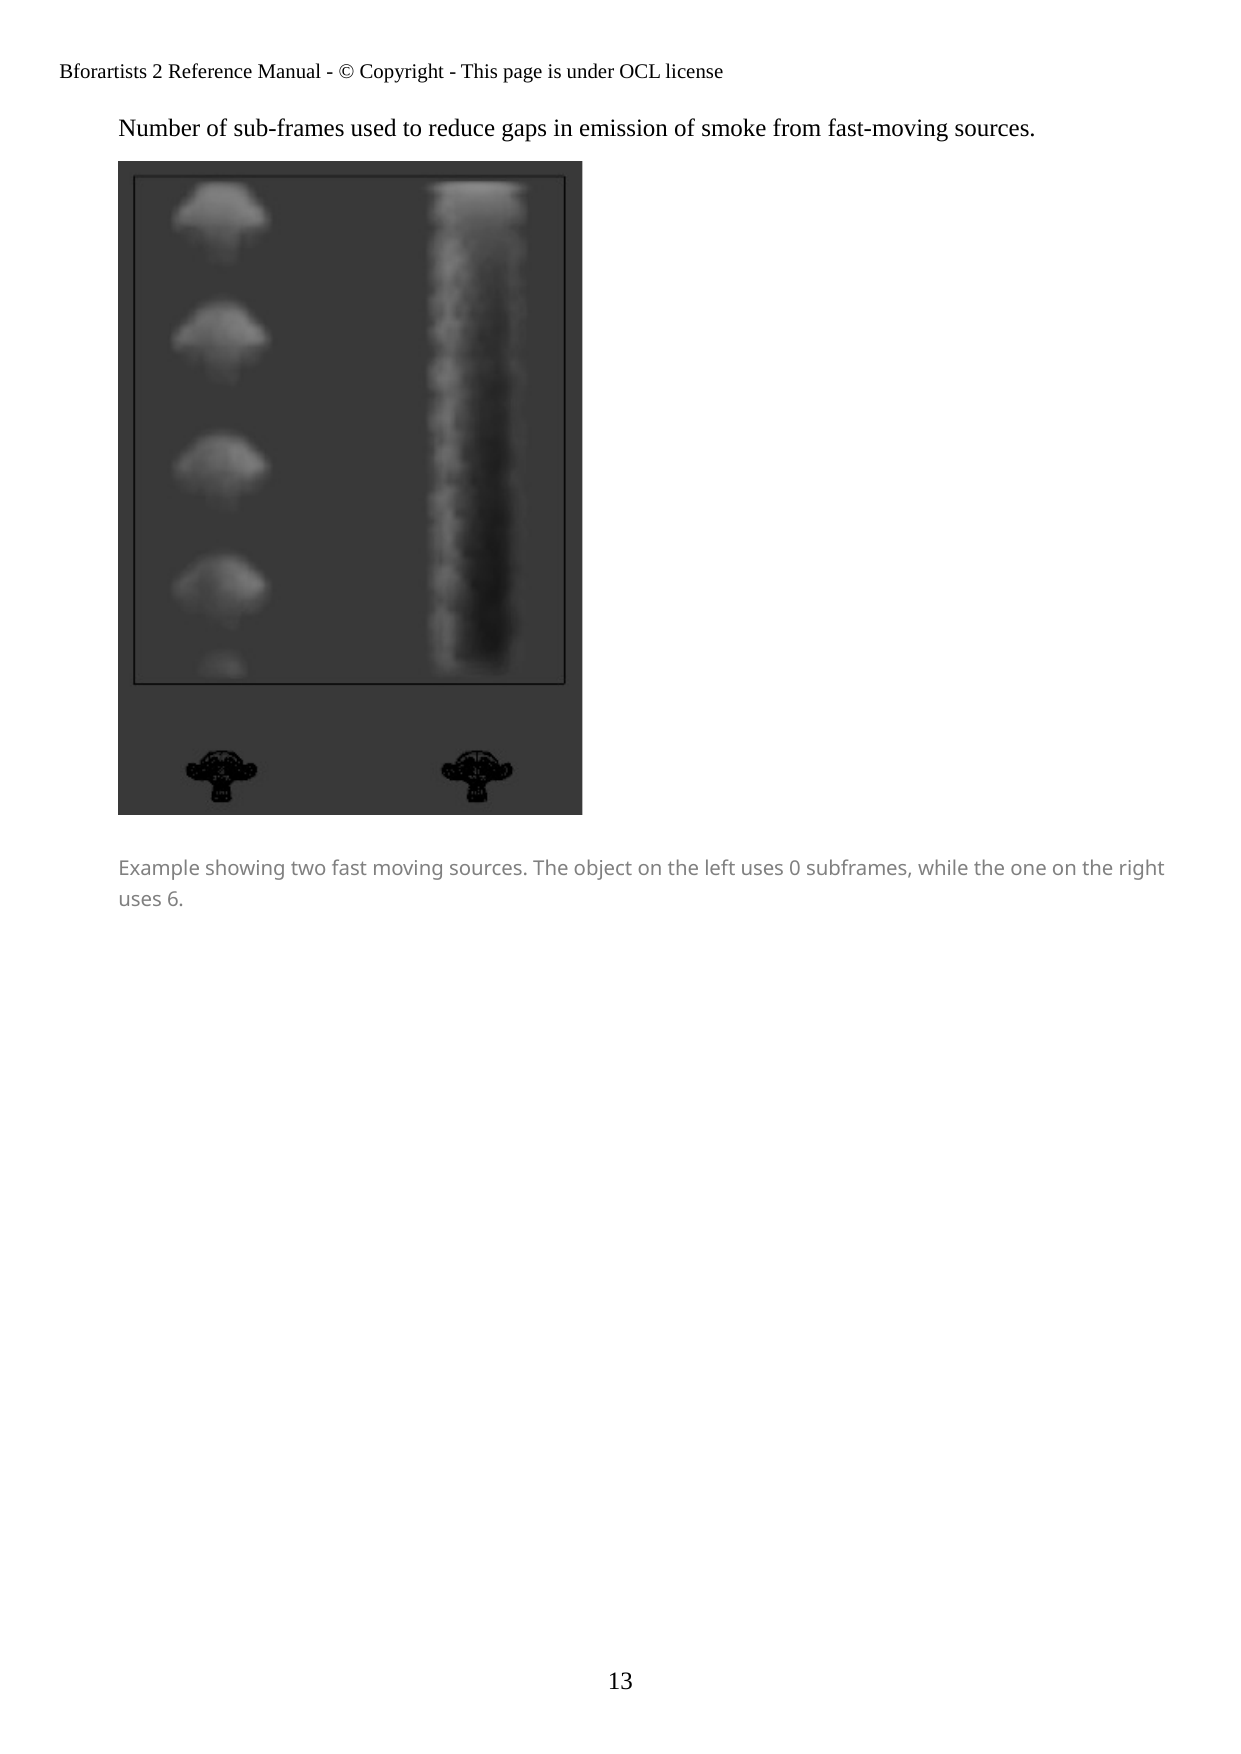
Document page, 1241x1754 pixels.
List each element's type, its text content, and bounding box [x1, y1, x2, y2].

text Example showing two fast moving sources. The object on the left uses 0 subframes, while the one on the right uses 6. [118, 850, 1181, 912]
picture [118, 161, 583, 815]
text Number of sub-frames used to reduce gaps in emission of smoke from fast-moving sources. [118, 113, 1181, 141]
